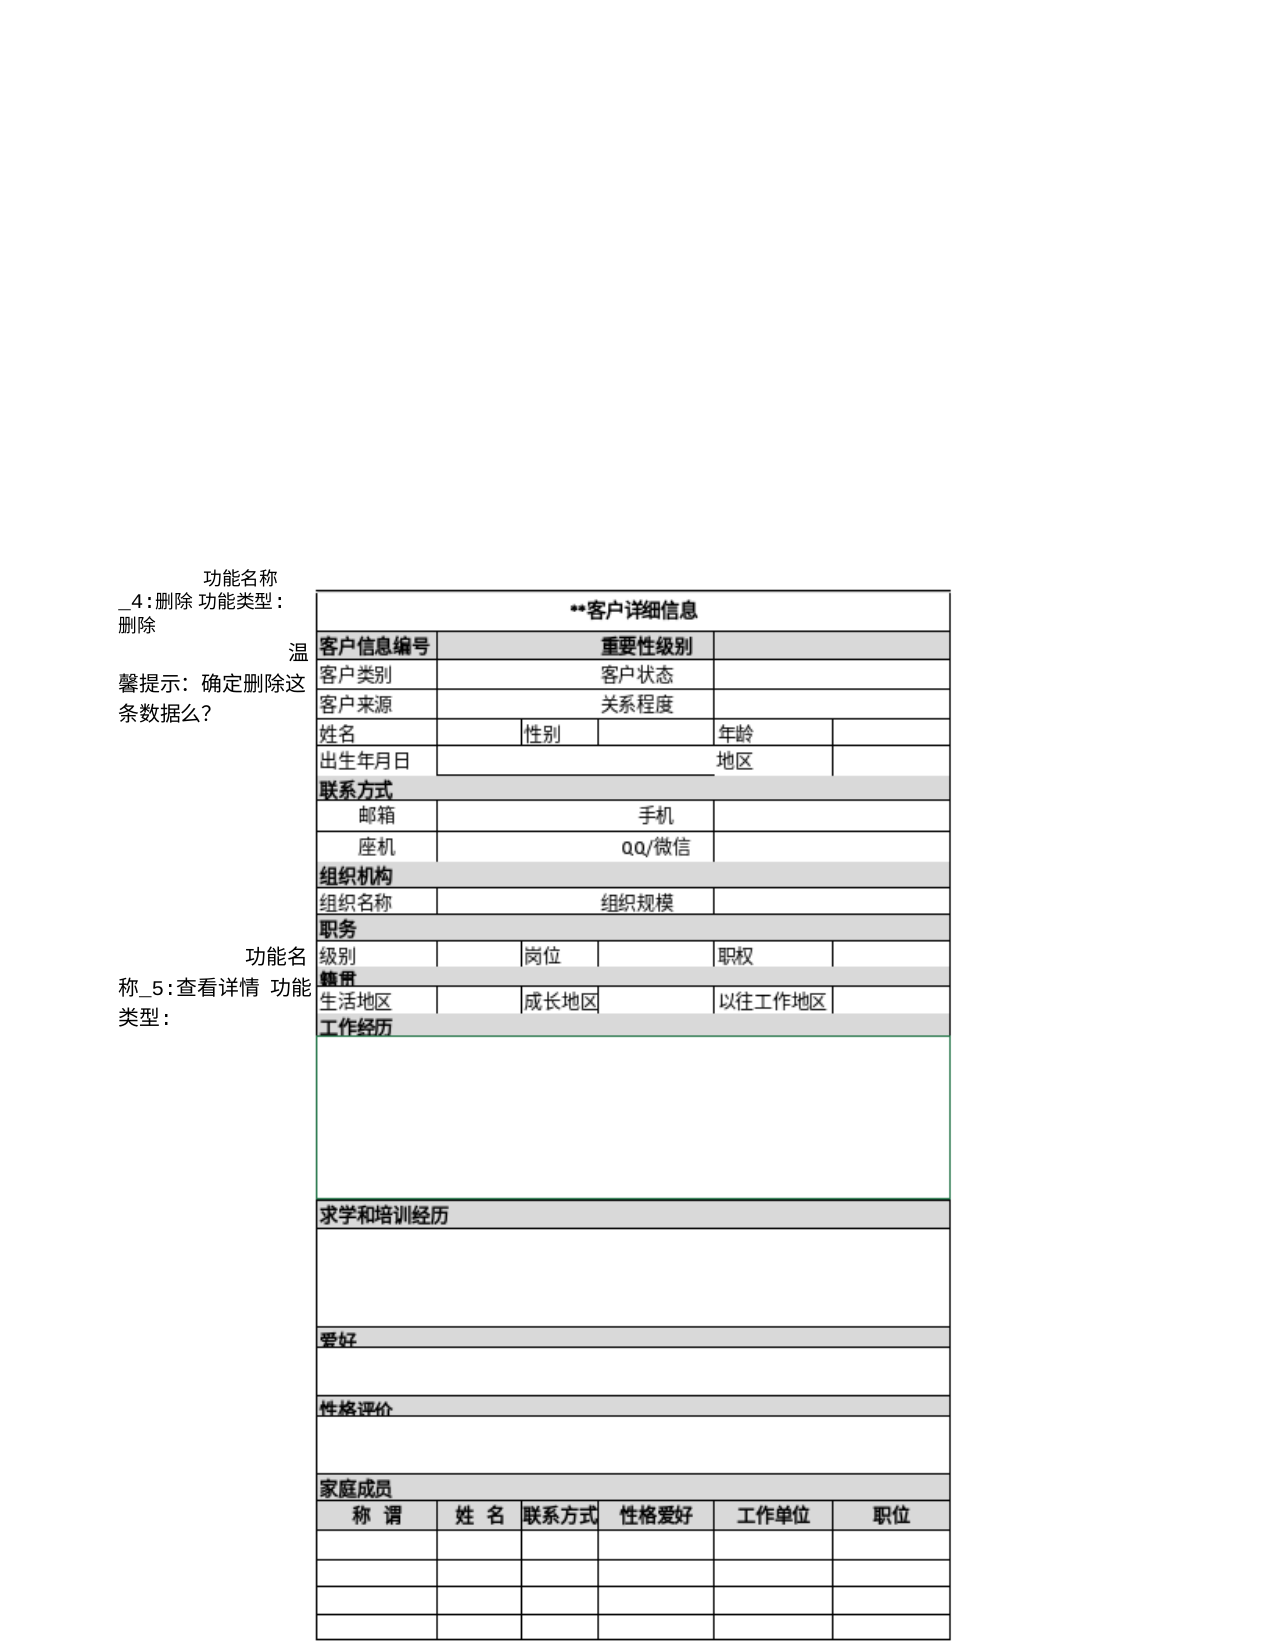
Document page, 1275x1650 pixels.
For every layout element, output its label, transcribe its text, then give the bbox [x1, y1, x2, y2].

picture [313, 587, 962, 1650]
text 功能名称_4:删除 功能类型: 删除 [118, 567, 1157, 637]
text 功能名称_5:查看详情 功能类型: [118, 940, 313, 1032]
text [962, 940, 1157, 1032]
text [962, 637, 1157, 727]
text 温馨提示：确定删除这条数据么？ [118, 637, 313, 727]
